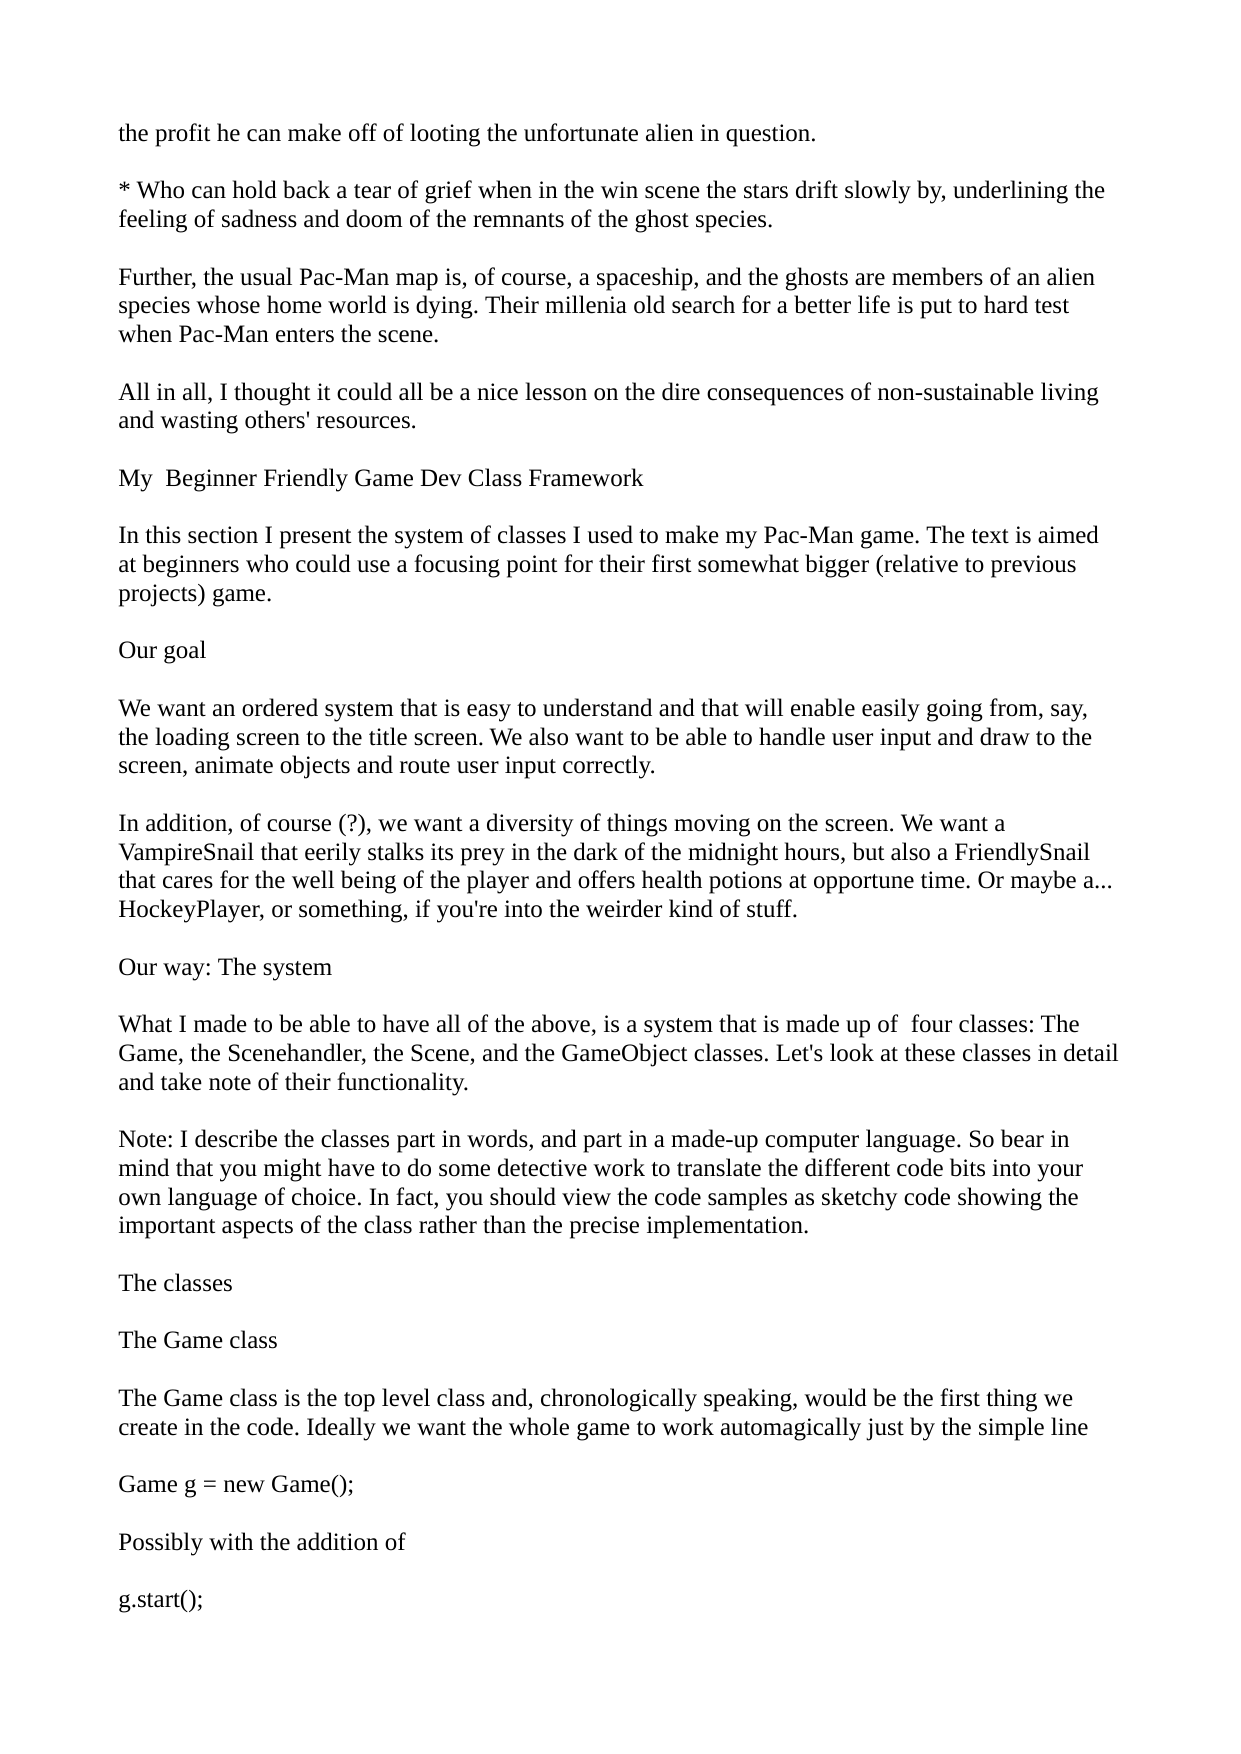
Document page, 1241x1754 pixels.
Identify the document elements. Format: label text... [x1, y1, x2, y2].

text What I made to be able to have all of the above, is a system that is made up of four classes: The Game, the Scenehandler, the Scene, and the GameObject classes. Let's look at these classes in detail and take note of their functionality. [118, 1009, 1122, 1096]
text We want an ordered system that is easy to understand and that will enable easily going from, say, the loading screen to the title screen. We also want to be able to handle user input and draw to the screen, animate objects and route user input correctly. [118, 693, 1122, 779]
text Note: I describe the classes part in words, and part in a made-up computer language. So bear in mind that you might have to do some detective work to translate the different code bits into your own language of choice. In fact, you should view the code samples as sketchy code showing the important aspects of the class rather than the precise implementation. [118, 1124, 1122, 1239]
text * Who can hold back a tear of grief when in the win scene the stars drift slowly by, underlining the feeling of sadness and doom of the remnants of the ghost species. [118, 176, 1122, 233]
text My Beginner Friendly Game Dev Class Framework [118, 463, 1122, 492]
text Possibly with the addition of [118, 1527, 1122, 1556]
text All in all, I thought it could all be a nice lesson on the dire consequences of non-sustainable living and wasting others' resources. [118, 377, 1122, 434]
text Further, the usual Pac-Man map is, of course, a spaceship, and the ghosts are members of an alien species whose home world is dying. Their millenia old search for a better life is put to hard test when Pac-Man enters the scene. [118, 262, 1122, 348]
text The Game class [118, 1326, 1122, 1354]
text The Game class is the top level class and, chronologically speaking, would be the first thing we create in the code. Ideally we want the whole game to work automagically just by the simple line [118, 1383, 1122, 1441]
text Our goal [118, 636, 1122, 664]
text In addition, of course (?), we want a diversity of things moving on the screen. We want a VampireSnail that eerily stalks its prey in the dark of the midnight hours, but also a FriendlySnail that cares for the well being of the player and offers health potions at opportune time. Or maybe a... HockeyPlayer, or something, if you're into the weirder kind of stuff. [118, 808, 1122, 923]
text Game g = new Game(); [118, 1469, 1122, 1498]
text Our way: The system [118, 952, 1122, 981]
text g.start(); [118, 1584, 1122, 1613]
text the profit he can make off of looting the unfortunate alien in question. [118, 118, 1122, 147]
text The classes [118, 1268, 1122, 1297]
text In this section I present the system of classes I used to make my Pac-Man game. The text is aimed at beginners who could use a focusing point for their first somewhat bigger (relative to previous projects) game. [118, 521, 1122, 607]
